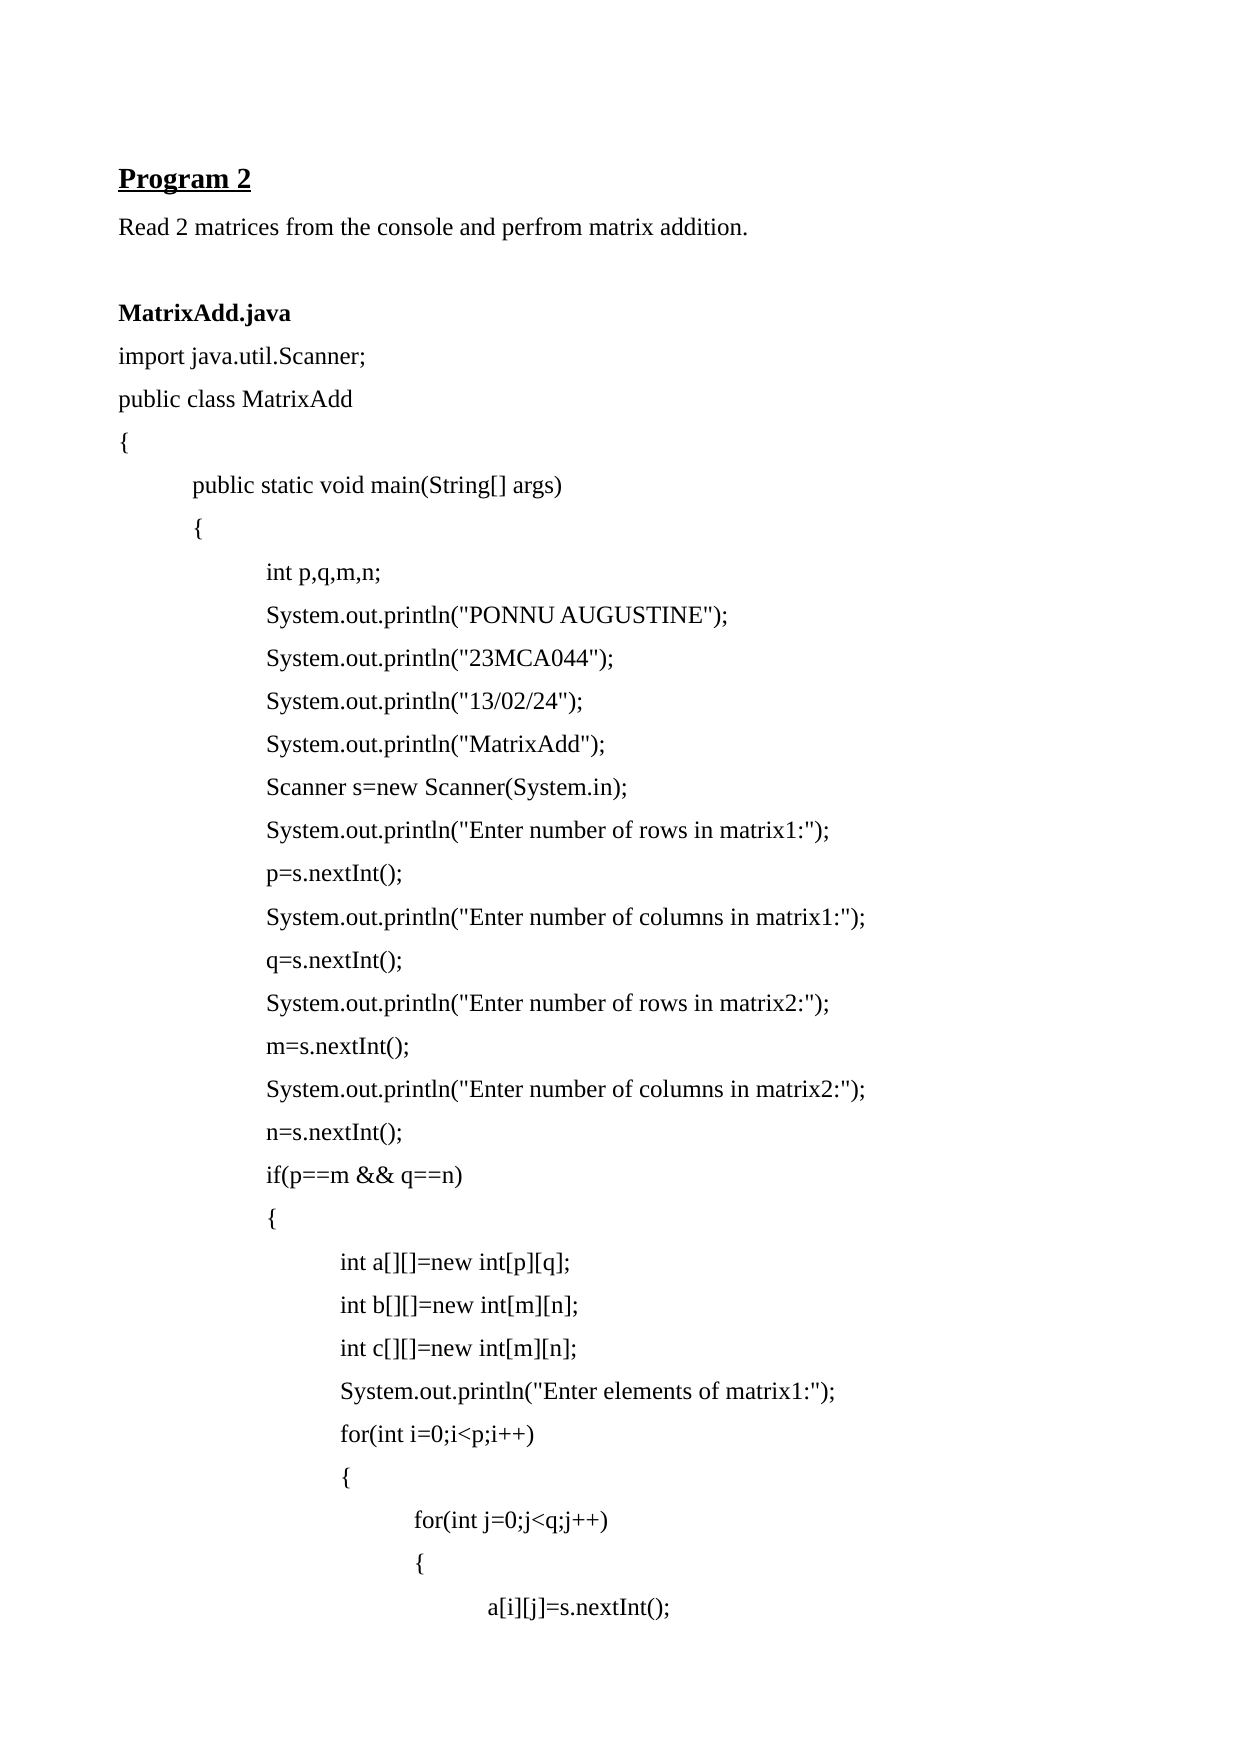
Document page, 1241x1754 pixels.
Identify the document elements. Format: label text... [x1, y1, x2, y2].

text for(int i=0;i<p;i++) [118, 1419, 1122, 1448]
text Scanner s=new Scanner(System.in); [118, 772, 1122, 801]
text if(p==m && q==n) [118, 1160, 1122, 1189]
text MatrixAdd.java [118, 298, 1122, 327]
text a[i][j]=s.nextInt(); [118, 1592, 1122, 1620]
text System.out.println("MatrixAdd"); [118, 729, 1122, 758]
text int p,q,m,n; [118, 557, 1122, 585]
text import java.util.Scanner; [118, 341, 1122, 370]
text q=s.nextInt(); [118, 945, 1122, 973]
text { [118, 1203, 1122, 1232]
text int a[][]=new int[p][q]; [118, 1247, 1122, 1275]
text p=s.nextInt(); [118, 858, 1122, 887]
text System.out.println("PONNU AUGUSTINE"); [118, 600, 1122, 628]
text System.out.println("23MCA044"); [118, 643, 1122, 672]
text public class MatrixAdd [118, 384, 1122, 413]
text System.out.println("Enter number of columns in matrix1:"); [118, 902, 1122, 930]
text int b[][]=new int[m][n]; [118, 1290, 1122, 1318]
text System.out.println("Enter number of rows in matrix1:"); [118, 815, 1122, 844]
text { [118, 427, 1122, 456]
text { [118, 1462, 1122, 1491]
text Program 2 [118, 161, 1122, 195]
text n=s.nextInt(); [118, 1117, 1122, 1146]
text { [118, 513, 1122, 542]
text for(int j=0;j<q;j++) [118, 1505, 1122, 1534]
text System.out.println("Enter number of rows in matrix2:"); [118, 988, 1122, 1017]
text public static void main(String[] args) [118, 470, 1122, 499]
text { [118, 1548, 1122, 1577]
text m=s.nextInt(); [118, 1031, 1122, 1060]
text System.out.println("Enter number of columns in matrix2:"); [118, 1074, 1122, 1103]
text int c[][]=new int[m][n]; [118, 1333, 1122, 1362]
text System.out.println("13/02/24"); [118, 686, 1122, 715]
text Read 2 matrices from the console and perfrom matrix addition. [118, 212, 1122, 240]
text System.out.println("Enter elements of matrix1:"); [118, 1376, 1122, 1405]
